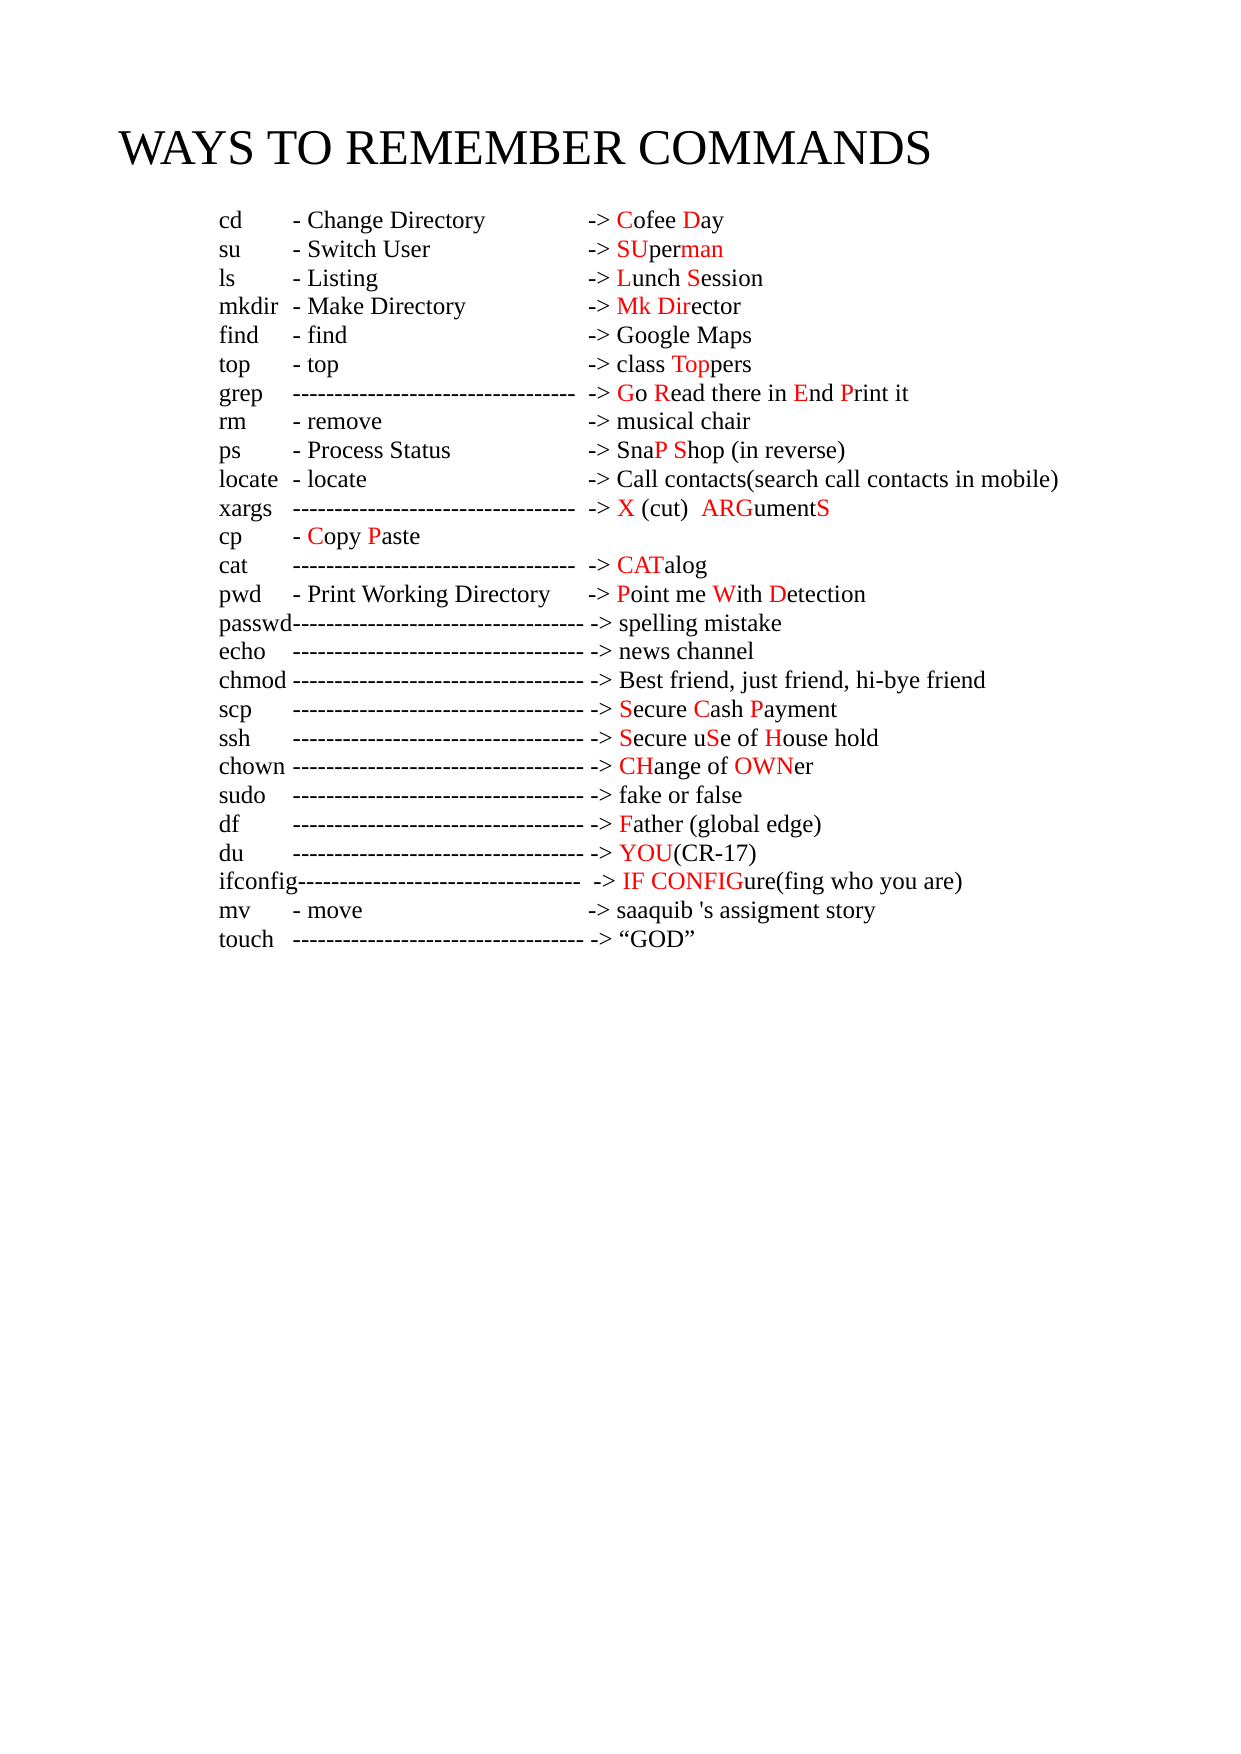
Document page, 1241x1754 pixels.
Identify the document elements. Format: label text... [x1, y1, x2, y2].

text ls - Listing -> Lunch Session [218, 263, 1122, 291]
text xargs ---------------------------------- -> X (cut) ARGumentS [218, 493, 1122, 521]
text cd - Change Directory -> Cofee Day [218, 205, 1122, 234]
text ssh ----------------------------------- -> Secure uSe of House hold [218, 723, 1122, 751]
text top - top -> class Toppers [218, 349, 1122, 378]
text ps - Process Status -> SnaP Shop (in reverse) [218, 435, 1122, 464]
text su - Switch User -> SUperman [218, 234, 1122, 263]
text mv - move -> saaquib 's assigment story [218, 895, 1122, 924]
text sudo ----------------------------------- -> fake or false [218, 780, 1122, 809]
text find - find -> Google Maps [218, 320, 1122, 349]
text passwd ----------------------------------- -> spelling mistake [218, 608, 1122, 636]
text du ----------------------------------- -> YOU(CR-17) [218, 838, 1122, 866]
text mkdir - Make Directory -> Mk Director [218, 291, 1122, 320]
text cat ---------------------------------- -> CATalog [218, 550, 1122, 579]
text locate - locate -> Call contacts(search call contacts in mobile) [218, 464, 1122, 493]
text pwd - Print Working Directory -> Point me With Detection [218, 579, 1122, 608]
text rm - remove -> musical chair [218, 406, 1122, 435]
text echo ----------------------------------- -> news channel [218, 636, 1122, 665]
text touch ----------------------------------- -> “GOD” [218, 924, 1122, 953]
text grep ---------------------------------- -> Go Read there in End Print it [218, 378, 1122, 406]
text chown ----------------------------------- -> CHange of OWNer [218, 751, 1122, 780]
text chmod ----------------------------------- -> Best friend, just friend, hi-bye friend [218, 665, 1122, 694]
text cp - Copy Paste [218, 521, 1122, 550]
text df ----------------------------------- -> Father (global edge) [218, 809, 1122, 838]
text ifconfig---------------------------------- -> IF CONFIGure(fing who you are) [218, 866, 1122, 895]
text scp ----------------------------------- -> Secure Cash Payment [218, 694, 1122, 723]
